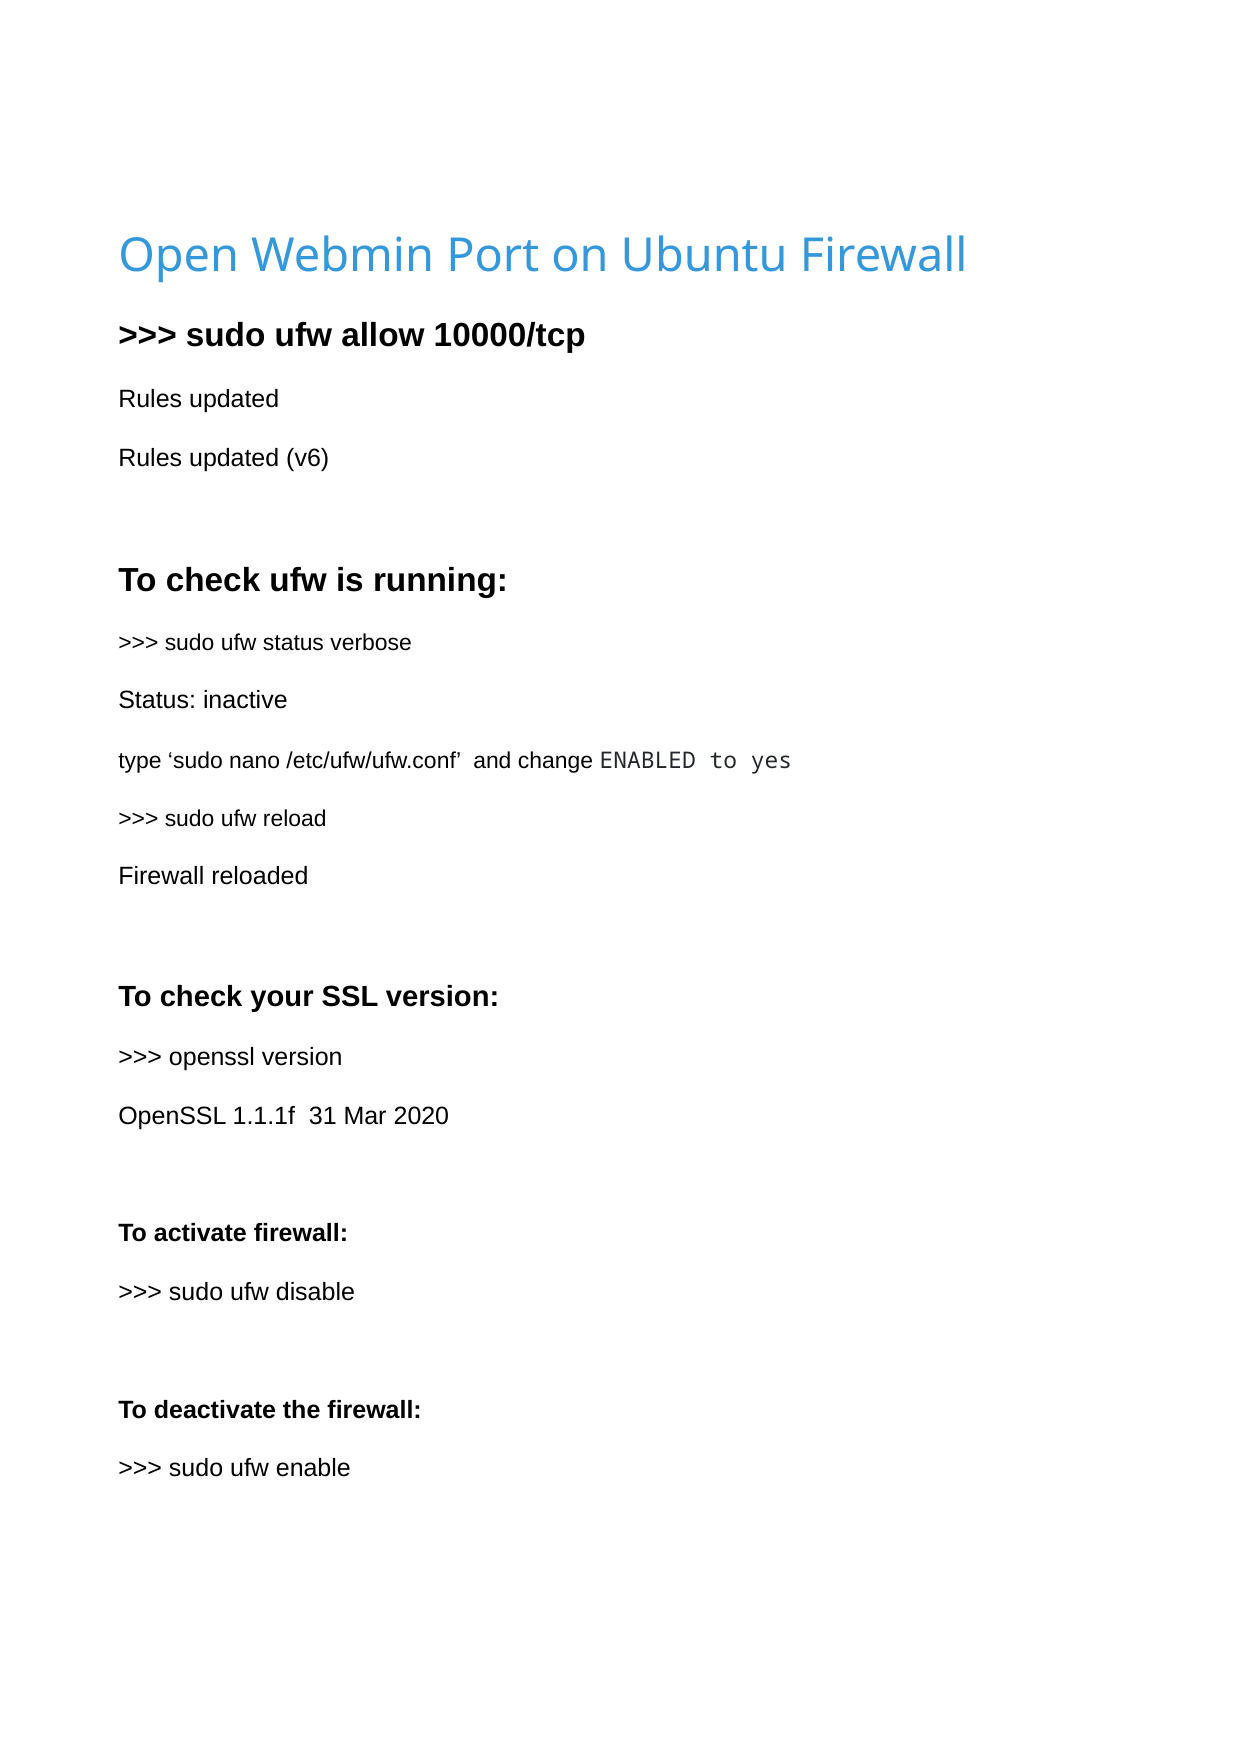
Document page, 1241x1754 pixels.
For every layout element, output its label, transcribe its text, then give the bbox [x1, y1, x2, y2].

text OpenSSL 1.1.1f 31 Mar 2020 [118, 1101, 1122, 1130]
text >>> sudo ufw status verbose [118, 628, 1122, 655]
text type ‘sudo nano /etc/ufw/ufw.conf’ and change ENABLED to yes [118, 743, 1122, 775]
text Rules updated [118, 384, 1122, 412]
text >>> sudo ufw disable [118, 1277, 1122, 1306]
text >>> sudo ufw reload [118, 805, 1122, 831]
text Rules updated (v6) [118, 442, 1122, 471]
subtitle Open Webmin Port on Ubuntu Firewall [118, 221, 1122, 285]
text To check ufw is running: [118, 560, 1122, 598]
text >>> sudo ufw allow 10000/tcp [118, 315, 1122, 354]
text To deactivate the firewall: [118, 1395, 1122, 1423]
text >>> openssl version [118, 1042, 1122, 1071]
text To activate firewall: [118, 1218, 1122, 1247]
text >>> sudo ufw enable [118, 1453, 1122, 1482]
text To check your SSL version: [118, 979, 1122, 1012]
text Status: inactive [118, 685, 1122, 713]
text Firewall reloaded [118, 861, 1122, 890]
